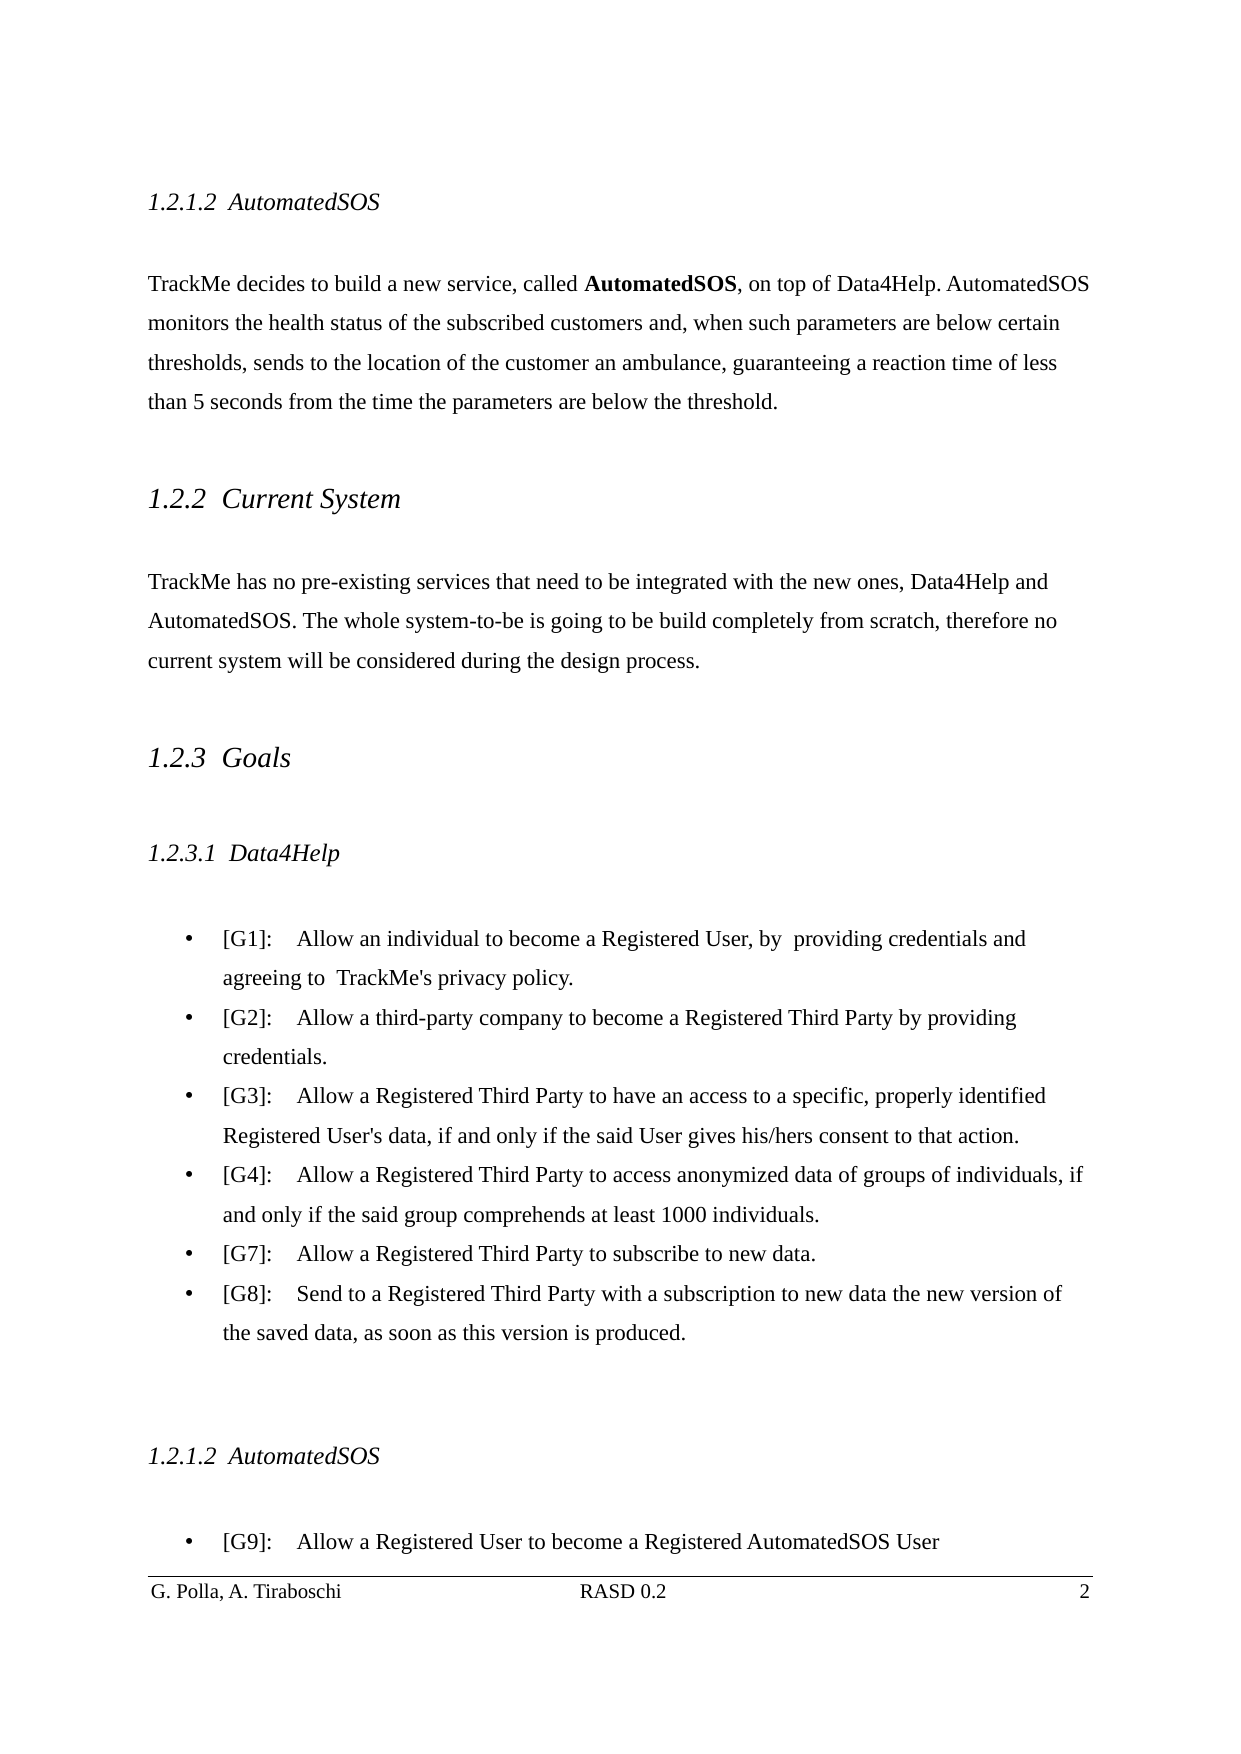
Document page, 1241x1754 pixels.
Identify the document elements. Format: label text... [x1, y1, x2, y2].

list [G8]: Send to a Registered Third Party with a subscription to new data the new version of the saved data, as soon as this version is produced. [185, 1280, 1093, 1385]
list [G3]: Allow a Registered Third Party to have an access to a specific, properly identified Registered User's data, if and only if the said User gives his/hers consent to that action. [185, 1082, 1093, 1148]
text TrackMe decides to build a new service, called AutomatedSOS, on top of Data4Help. AutomatedSOS monitors the health status of the subscribed customers and, when such parameters are below certain thresholds, sends to the location of the customer an ambulance, guaranteeing a reaction time of less than 5 seconds from the time the parameters are below the threshold. 1.2.2 Current System TrackMe has no pre-existing services that need to be integrated with the new ones, Data4Help and AutomatedSOS. The whole system-to-be is going to be build completely from scratch, therefore no current system will be considered during the design process. 1.2.3 Goals 1.2.3.1 Data4Help [148, 230, 1093, 910]
list [G1]: Allow an individual to become a Registered User, by providing credentials and agreeing to TrackMe's privacy policy. [185, 924, 1093, 990]
list [G4]: Allow a Registered Third Party to access anonymized data of groups of individuals, if and only if the said group comprehends at least 1000 individuals. [185, 1161, 1093, 1227]
list [G9]: Allow a Registered User to become a Registered AutomatedSOS User [185, 1528, 1093, 1554]
list [G2]: Allow a third-party company to become a Registered Third Party by providing credentials. [185, 1003, 1093, 1069]
text 1.2.1.2 AutomatedSOS [148, 1441, 1093, 1470]
list [G7]: Allow a Registered Third Party to subscribe to new data. [185, 1240, 1093, 1267]
text 1.2.1.2 AutomatedSOS [148, 187, 1093, 216]
